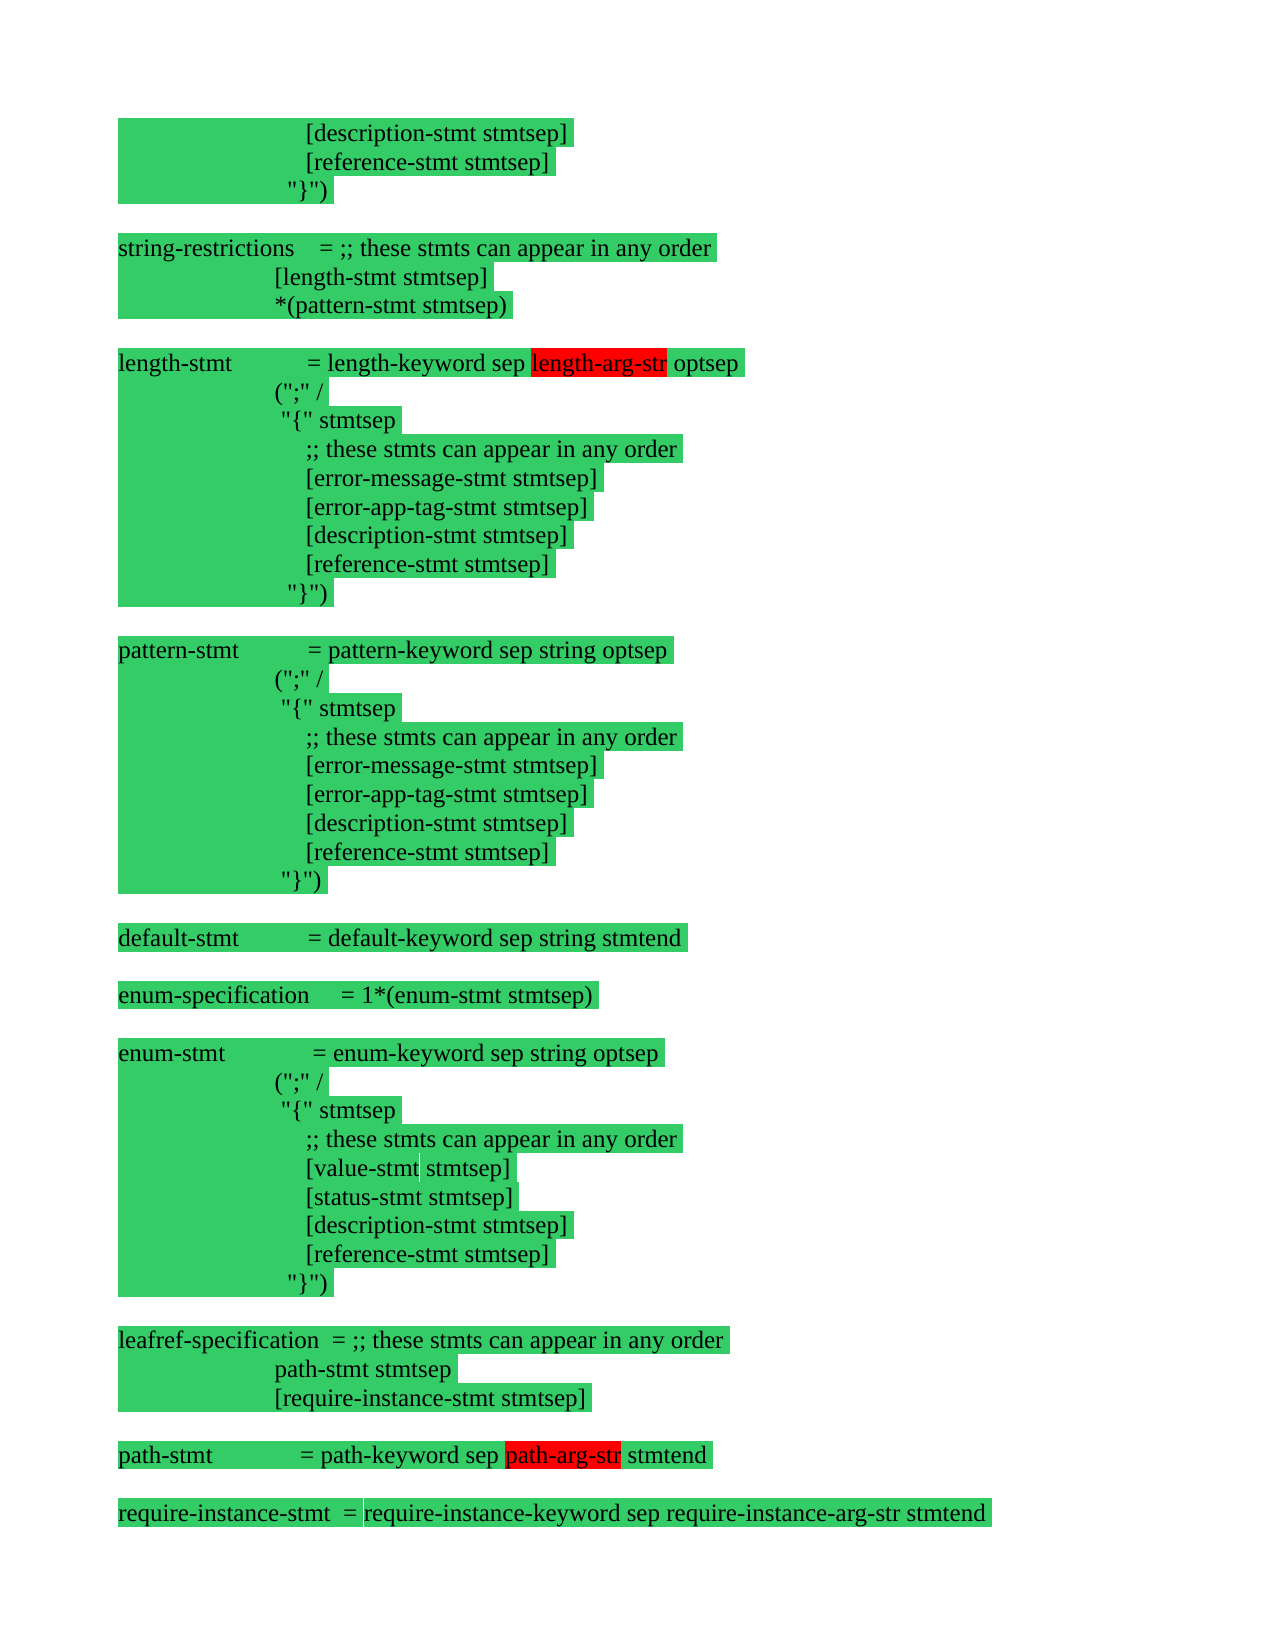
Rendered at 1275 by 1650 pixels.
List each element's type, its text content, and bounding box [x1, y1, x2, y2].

text [value-stmt stmtsep] [118, 1153, 1157, 1182]
text [reference-stmt stmtsep] [118, 837, 1157, 866]
text length-stmt = length-keyword sep length-arg-str optsep [118, 348, 1157, 377]
text [description-stmt stmtsep] [118, 118, 1157, 147]
text [error-app-tag-stmt stmtsep] [118, 492, 1157, 521]
text [reference-stmt stmtsep] [118, 549, 1157, 578]
text (";" / [118, 664, 1157, 693]
text default-stmt = default-keyword sep string stmtend [118, 923, 1157, 952]
text *(pattern-stmt stmtsep) [118, 291, 1157, 319]
text "{" stmtsep [118, 406, 1157, 434]
text [length-stmt stmtsep] [118, 262, 1157, 291]
text path-stmt stmtsep [118, 1354, 1157, 1383]
text require-instance-stmt = require-instance-keyword sep require-instance-arg-str stmtend [118, 1498, 1157, 1527]
text "}") [118, 578, 1157, 607]
text pattern-stmt = pattern-keyword sep string optsep [118, 636, 1157, 664]
text enum-specification = 1*(enum-stmt stmtsep) [118, 981, 1157, 1009]
text "}") [118, 176, 1157, 204]
text ;; these stmts can appear in any order [118, 722, 1157, 751]
text string-restrictions = ;; these stmts can appear in any order [118, 233, 1157, 262]
text "}") [118, 1268, 1157, 1297]
text [require-instance-stmt stmtsep] [118, 1383, 1157, 1412]
text [status-stmt stmtsep] [118, 1182, 1157, 1211]
text path-stmt = path-keyword sep path-arg-str stmtend [118, 1441, 1157, 1469]
text [reference-stmt stmtsep] [118, 147, 1157, 176]
text "{" stmtsep [118, 1096, 1157, 1124]
text ;; these stmts can appear in any order [118, 434, 1157, 463]
text "}") [118, 866, 1157, 894]
text [error-app-tag-stmt stmtsep] [118, 779, 1157, 808]
text [description-stmt stmtsep] [118, 521, 1157, 549]
text [error-message-stmt stmtsep] [118, 751, 1157, 779]
text "{" stmtsep [118, 693, 1157, 722]
text (";" / [118, 1067, 1157, 1096]
text [reference-stmt stmtsep] [118, 1239, 1157, 1268]
text (";" / [118, 377, 1157, 406]
text ;; these stmts can appear in any order [118, 1124, 1157, 1153]
text enum-stmt = enum-keyword sep string optsep [118, 1038, 1157, 1067]
text leafref-specification = ;; these stmts can appear in any order [118, 1326, 1157, 1354]
text [description-stmt stmtsep] [118, 1211, 1157, 1239]
text [error-message-stmt stmtsep] [118, 463, 1157, 492]
text [description-stmt stmtsep] [118, 808, 1157, 837]
